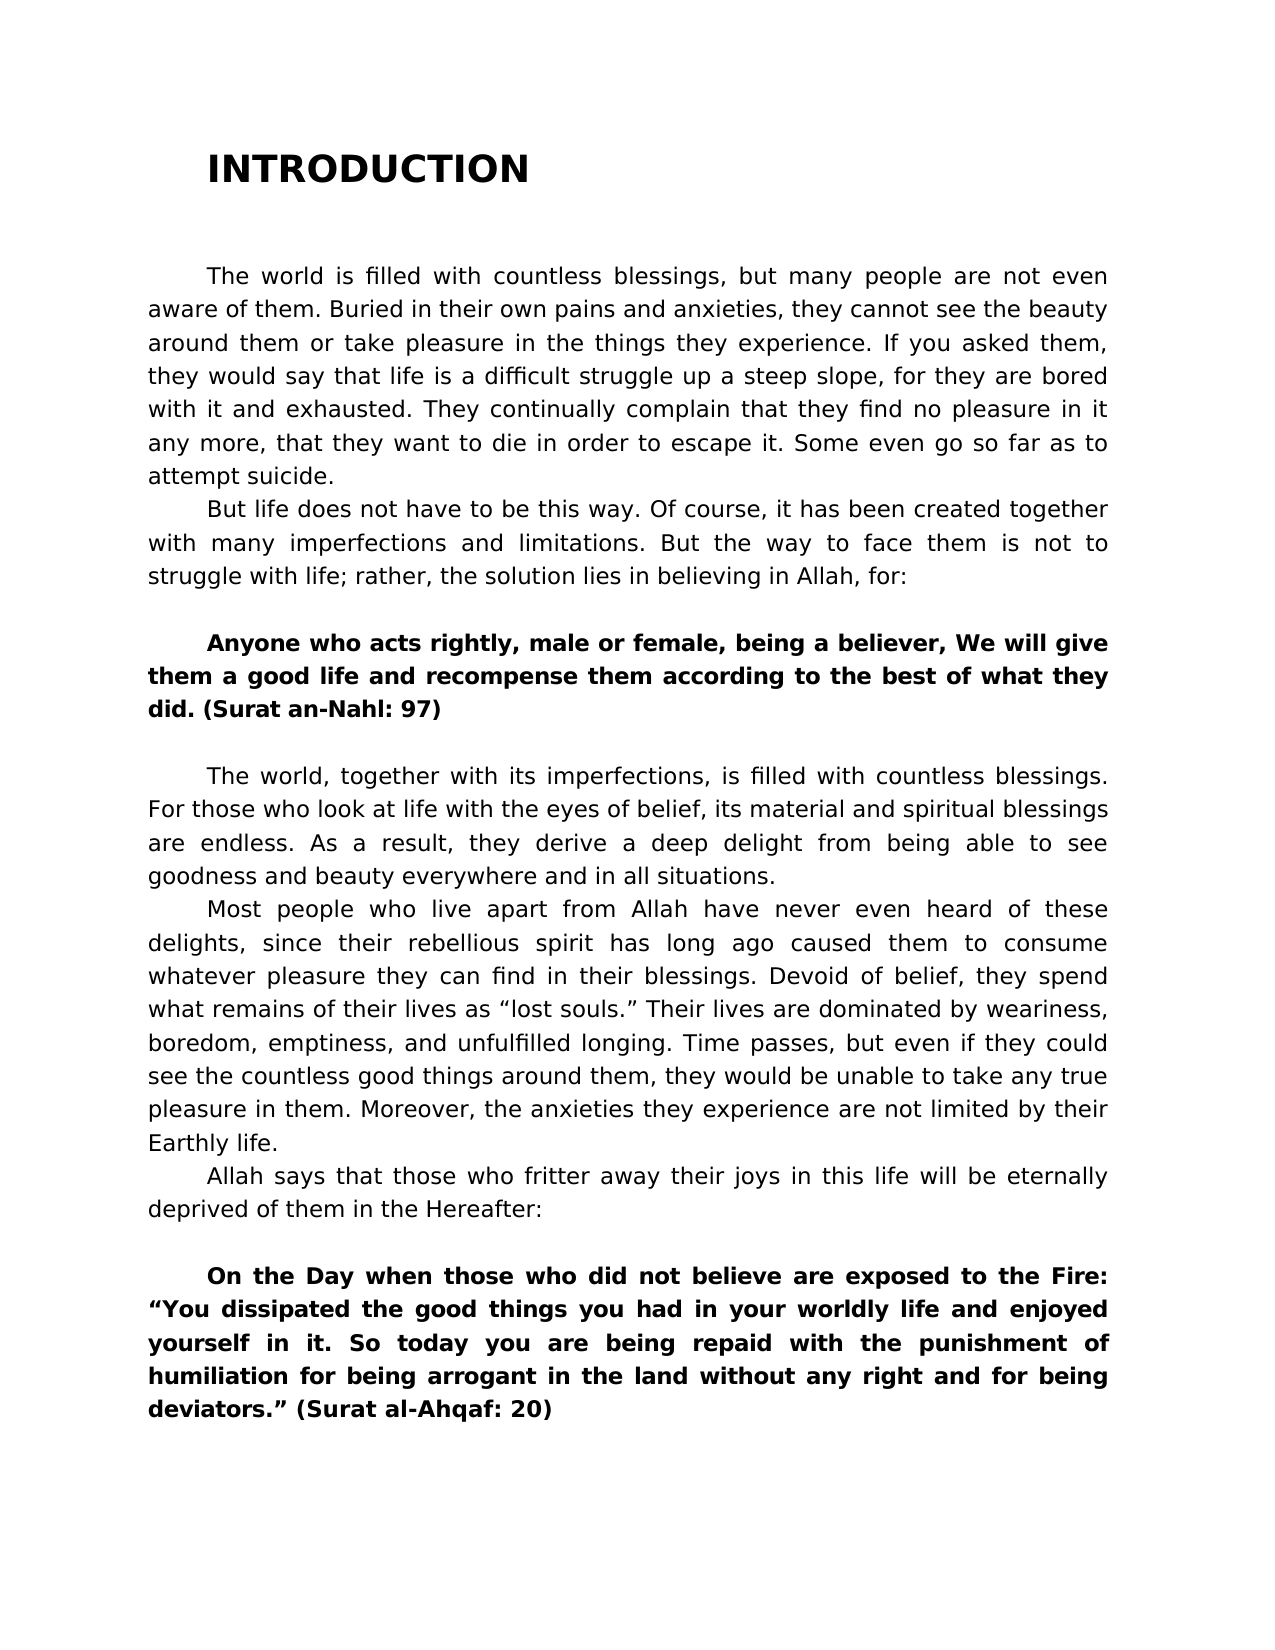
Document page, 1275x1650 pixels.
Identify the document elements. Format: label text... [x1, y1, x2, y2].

text But life does not have to be this way. Of course, it has been created together with many imperfections and limitations. But the way to face them is not to struggle with life; rather, the solution lies in believing in Allah, for: [148, 491, 1110, 591]
text INTRODUCTION [148, 148, 1110, 191]
text The world is filled with countless blessings, but many people are not even aware of them. Buried in their own pains and anxieties, they cannot see the beauty around them or take pleasure in the things they experience. If you asked them, they would say that life is a difficult struggle up a steep slope, for they are bored with it and exhausted. They continually complain that they find no pleasure in it any more, that they want to die in order to escape it. Some even go so far as to attempt suicide. [148, 258, 1110, 491]
text Most people who live apart from Allah have never even heard of these delights, since their rebellious spirit has long ago caused them to consume whatever pleasure they can find in their blessings. Devoid of belief, they spend what remains of their lives as “lost souls.” Their lives are dominated by weariness, boredom, emptiness, and unfulfilled longing. Time passes, but even if they could see the countless good things around them, they would be unable to take any true pleasure in them. Moreover, the anxieties they experience are not limited by their Earthly life. [148, 891, 1110, 1158]
text Anyone who acts rightly, male or female, being a believer, We will give them a good life and recompense them according to the best of what they did. (Surat an-Nahl: 97) [148, 624, 1110, 724]
text On the Day when those who did not believe are exposed to the Fire: “You dissipated the good things you had in your worldly life and enjoyed yourself in it. So today you are being repaid with the punishment of humiliation for being arrogant in the land without any right and for being deviators.” (Surat al-Ahqaf: 20) [148, 1258, 1110, 1424]
text The world, together with its imperfections, is filled with countless blessings. For those who look at life with the eyes of belief, its material and spiritual blessings are endless. As a result, they derive a deep delight from being able to see goodness and beauty everywhere and in all situations. [148, 758, 1110, 891]
text Allah says that those who fritter away their joys in this life will be eternally deprived of them in the Hereafter: [148, 1158, 1110, 1224]
